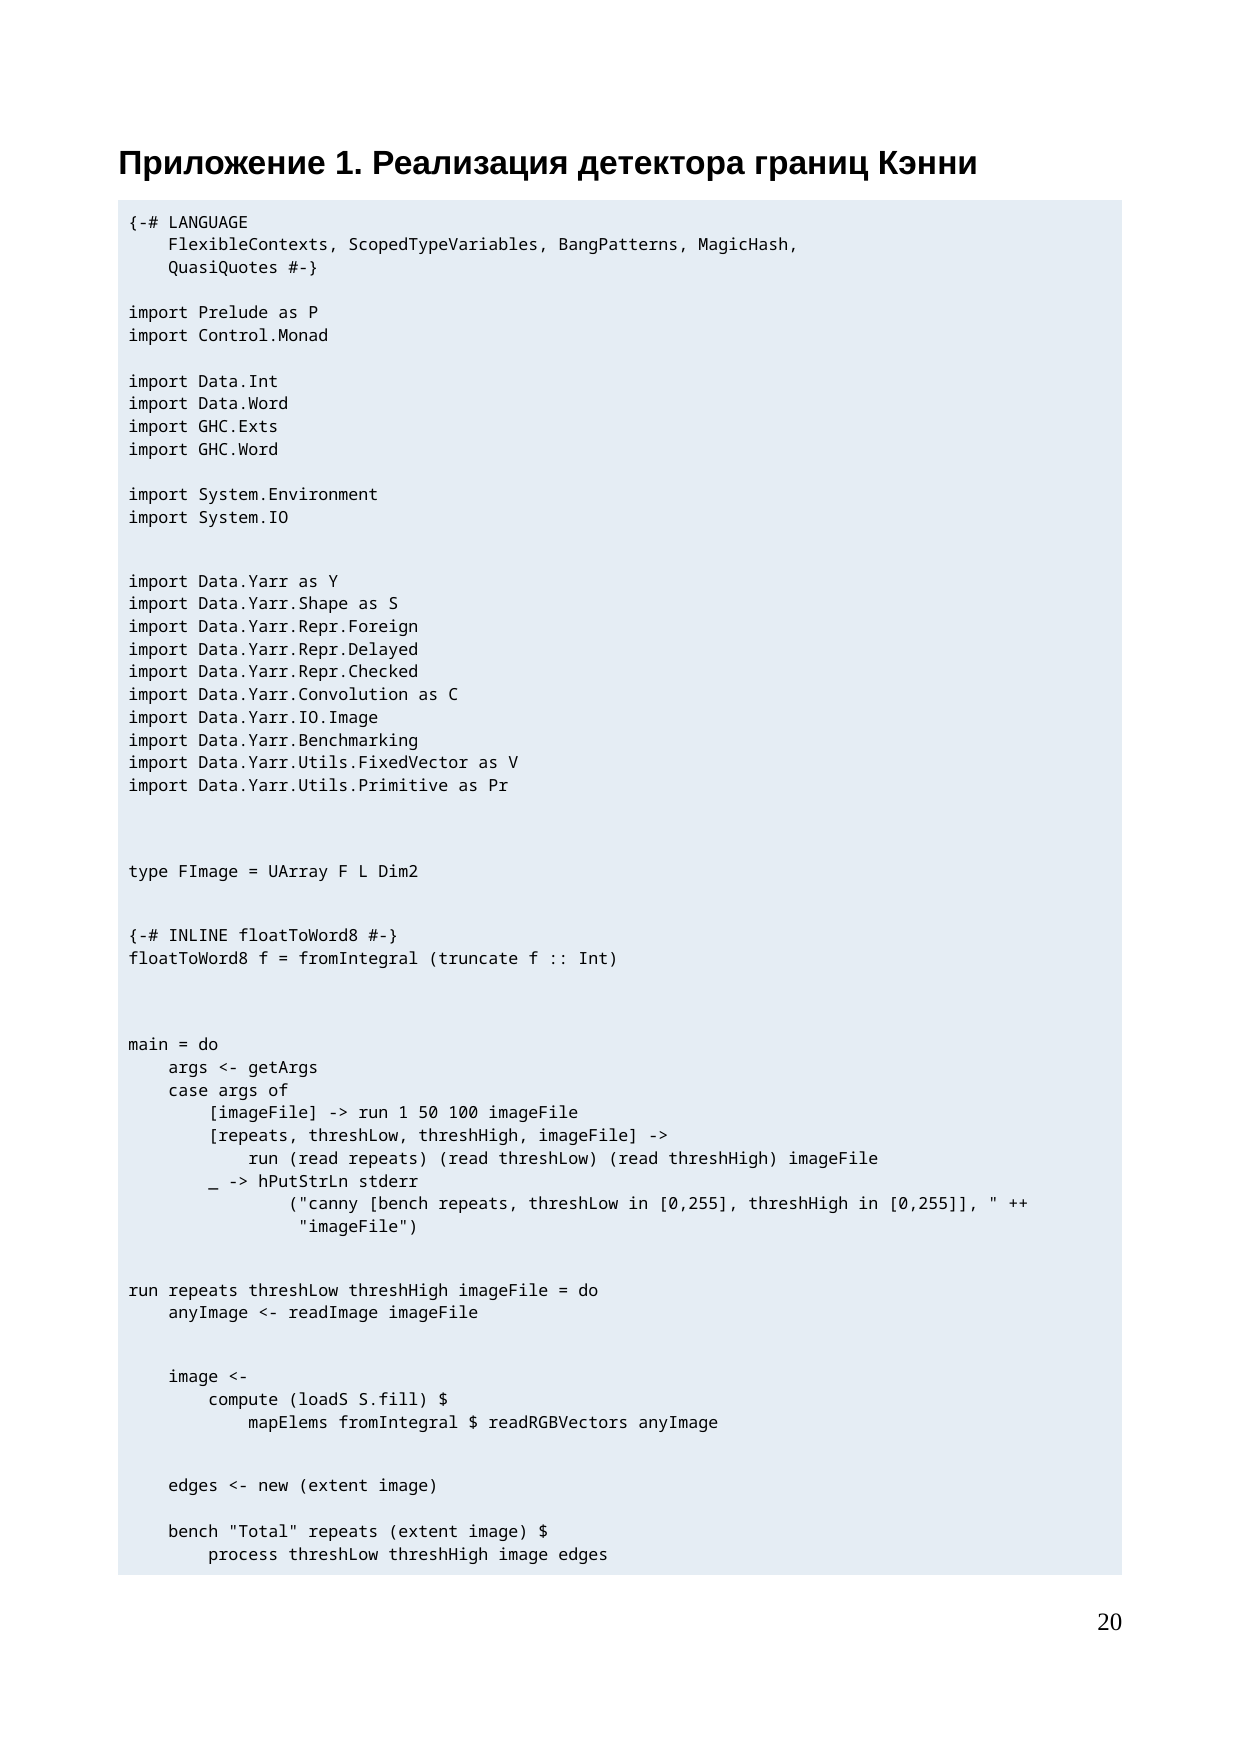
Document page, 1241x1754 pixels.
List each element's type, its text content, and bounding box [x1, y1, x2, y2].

text image <- compute (loadS S.fill) $ mapElems fromIntegral $ readRGBVectors anyImage [119, 1355, 1121, 1456]
text type FImage = UArray F L Dim2 [119, 827, 1121, 905]
text {-# INLINE floatToWord8 #-} floatToWord8 f = fromIntegral (truncate f :: Int) [119, 914, 1121, 992]
text main = do args <- getArgs case args of [imageFile] -> run 1 50 100 imageFile [repeats, threshLow, threshHigh, imageFile] -> run (read repeats) (read threshLow) (read threshHigh) imageFile _ -> hPutStrLn stderr ("canny [bench repeats, threshLow in [0,255], threshHigh in [0,255]], " ++ "imageFile") [119, 1000, 1121, 1260]
text run repeats threshLow threshHigh imageFile = do anyImage <- readImage imageFile [119, 1268, 1121, 1346]
text {-# LANGUAGE FlexibleContexts, ScopedTypeVariables, BangPatterns, MagicHash, QuasiQuotes #-} import Prelude as P import Control.Monad import Data.Int import Data.Word import GHC.Exts import GHC.Word import System.Environment import System.IO [119, 201, 1121, 551]
text import Data.Yarr as Y import Data.Yarr.Shape as S import Data.Yarr.Repr.Foreign import Data.Yarr.Repr.Delayed import Data.Yarr.Repr.Checked import Data.Yarr.Convolution as C import Data.Yarr.IO.Image import Data.Yarr.Benchmarking import Data.Yarr.Utils.FixedVector as V import Data.Yarr.Utils.Primitive as Pr [119, 559, 1121, 819]
text Приложение 1. Реализация детектора границ Кэнни [118, 143, 1122, 182]
text edges <- new (extent image) bench "Total" repeats (extent image) $ process threshLow threshHigh image edges [119, 1464, 1121, 1574]
